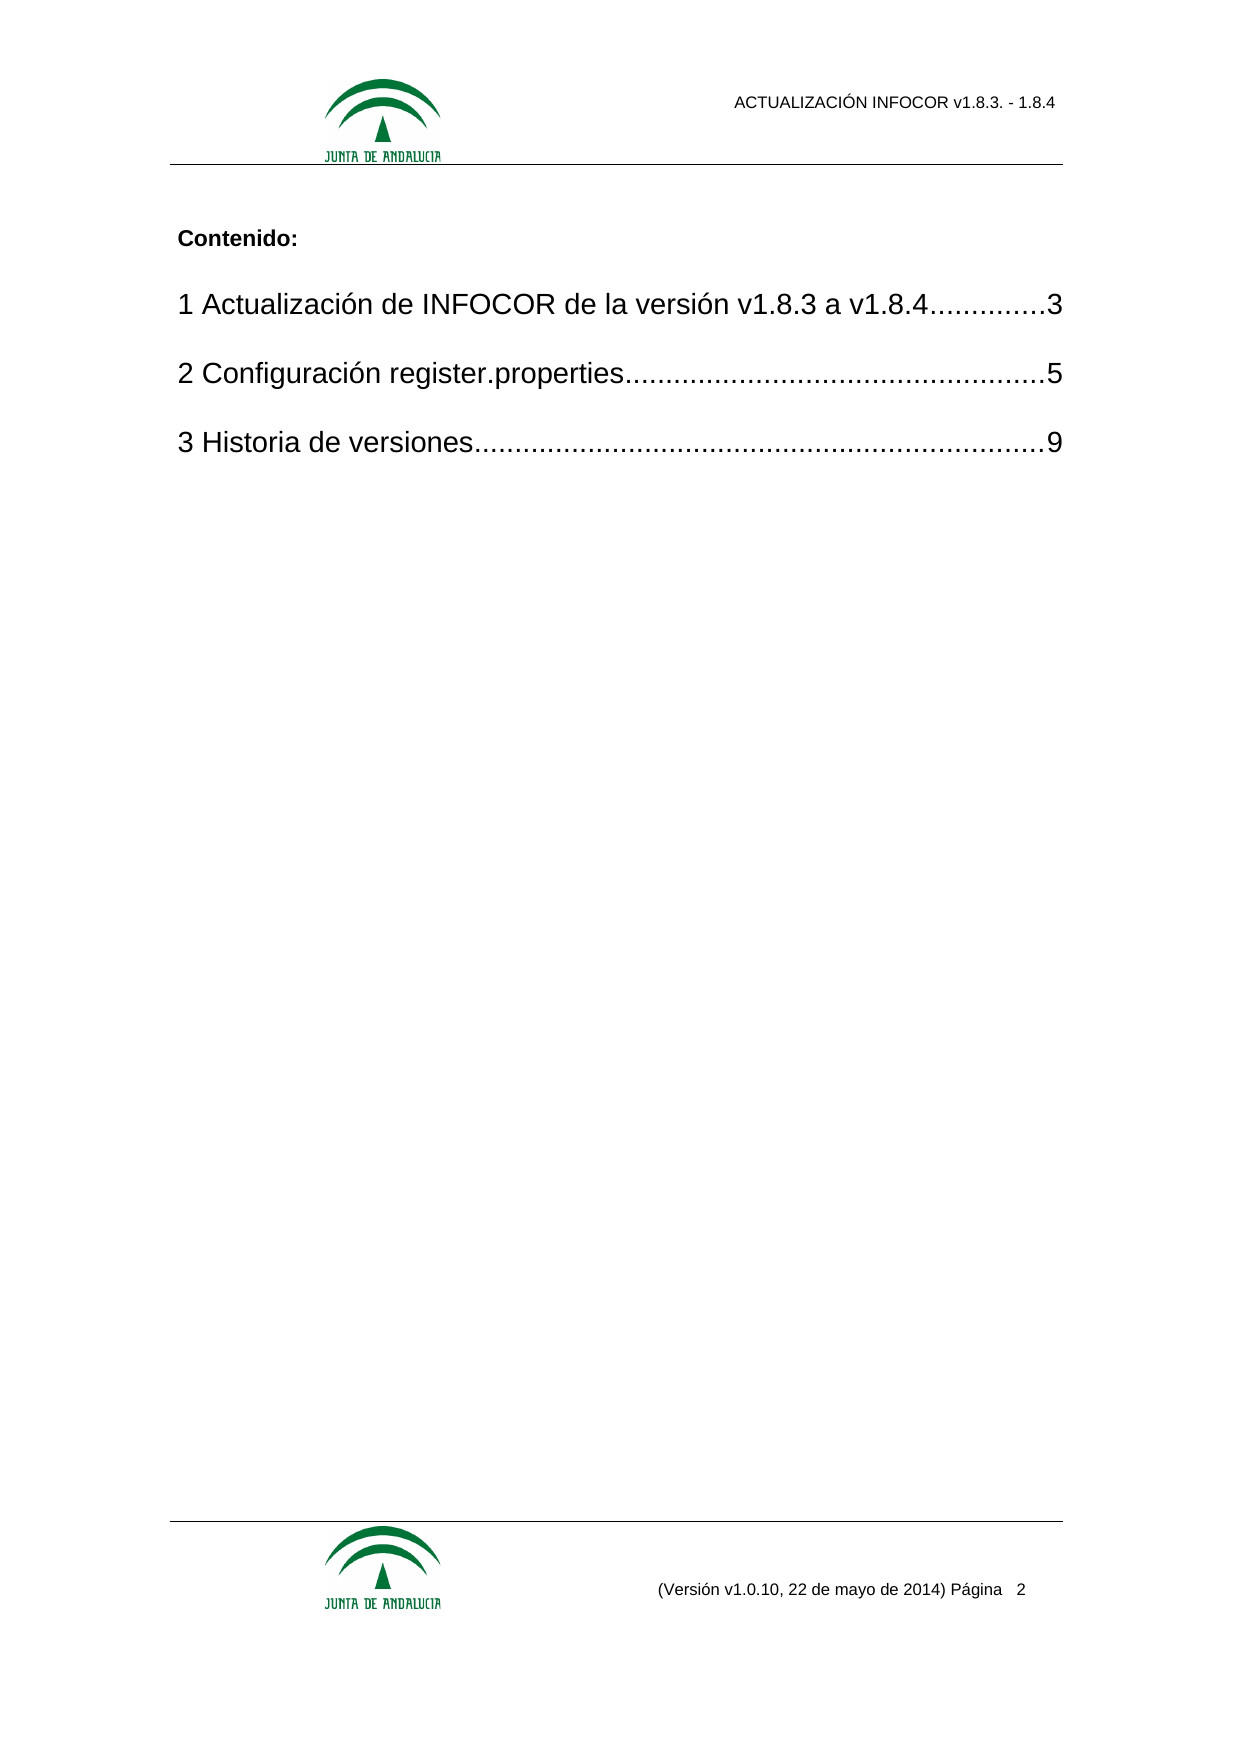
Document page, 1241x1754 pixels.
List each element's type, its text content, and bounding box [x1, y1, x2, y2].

picture [324, 79, 441, 162]
text Contenido: [177, 221, 1063, 252]
text 3 Historia de versiones 9 [177, 427, 1063, 458]
picture [324, 1526, 441, 1609]
text 1 Actualización de INFOCOR de la versión v1.8.3 a v1.8.4 3 [177, 290, 1063, 321]
text 2 Configuración register.properties 5 [177, 358, 1063, 390]
